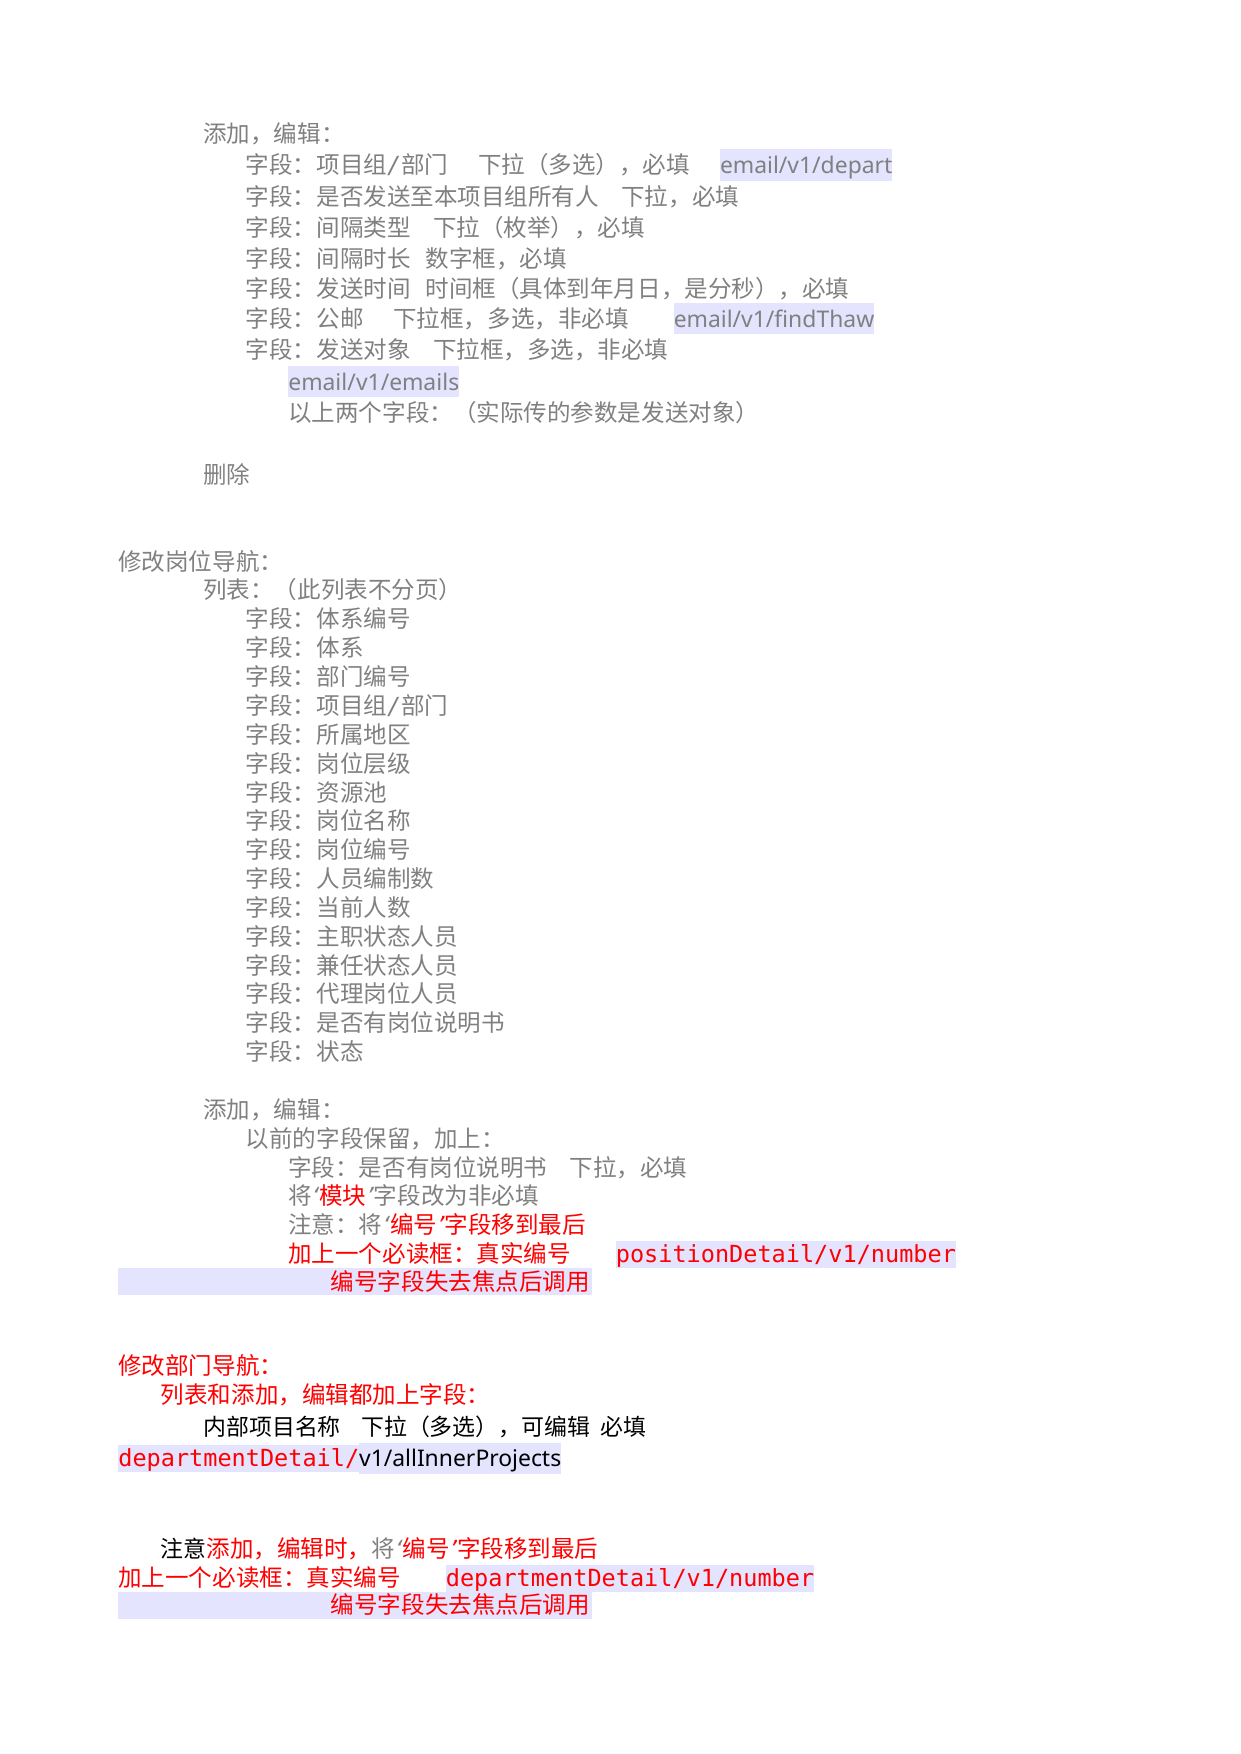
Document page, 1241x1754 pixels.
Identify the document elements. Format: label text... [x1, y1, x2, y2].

text 注意添加，编辑时，将‘编号’字段移到最后 [118, 1531, 1122, 1564]
text 字段：项目组/部门 [118, 691, 1122, 720]
text 以前的字段保留，加上： [118, 1124, 1122, 1153]
text 字段：项目组/部门 下拉（多选），必填 email/v1/depart [118, 149, 1122, 181]
text email/v1/emails [118, 366, 1122, 397]
text 字段：岗位编号 [118, 835, 1122, 864]
text 将‘模块’字段改为非必填 [118, 1181, 1122, 1210]
text 字段：岗位层级 [118, 749, 1122, 778]
text 字段：发送时间 时间框（具体到年月日，是分秒），必填 [118, 274, 1122, 303]
text 字段：公邮 下拉框，多选，非必填 email/v1/findThaw [118, 303, 1122, 334]
text 添加，编辑： [118, 1095, 1122, 1124]
text 字段：当前人数 [118, 893, 1122, 922]
text 注意：将‘编号’字段移到最后 [118, 1210, 1122, 1239]
text 字段：兼任状态人员 [118, 951, 1122, 979]
text 字段：是否有岗位说明书 下拉，必填 [118, 1153, 1122, 1181]
text 字段：是否有岗位说明书 [118, 1008, 1122, 1037]
text 字段：代理岗位人员 [118, 979, 1122, 1008]
text 字段：发送对象 下拉框，多选，非必填 [118, 334, 1122, 366]
text 列表和添加，编辑都加上字段： [118, 1380, 1122, 1409]
text 以上两个字段：（实际传的参数是发送对象） [118, 397, 1122, 428]
text 加上一个必读框：真实编号 positionDetail/v1/number [118, 1239, 1122, 1268]
text 修改部门导航： [118, 1353, 1122, 1380]
text 字段：间隔时长 数字框，必填 [118, 243, 1122, 274]
text 字段：岗位名称 [118, 806, 1122, 835]
text 字段：所属地区 [118, 720, 1122, 749]
text 字段：体系编号 [118, 604, 1122, 633]
text 加上一个必读框：真实编号 departmentDetail/v1/number [118, 1564, 1122, 1592]
text 字段：间隔类型 下拉（枚举），必填 [118, 212, 1122, 243]
text 字段：人员编制数 [118, 864, 1122, 893]
text 字段：部门编号 [118, 662, 1122, 691]
text 字段：状态 [118, 1037, 1122, 1066]
text 字段：体系 [118, 633, 1122, 662]
text 修改岗位导航： [118, 548, 1122, 576]
text 列表：（此列表不分页） [118, 576, 1122, 604]
text 内部项目名称 下拉（多选），可编辑 必填 departmentDetail/v1/allInnerProjects [118, 1409, 1122, 1474]
text 编号字段失去焦点后调用 [118, 1592, 1122, 1619]
text 字段：主职状态人员 [118, 922, 1122, 951]
text 删除 [118, 459, 1122, 491]
text 字段：是否发送至本项目组所有人 下拉，必填 [118, 181, 1122, 212]
text 字段：资源池 [118, 778, 1122, 806]
text 编号字段失去焦点后调用 [118, 1268, 1122, 1295]
text 添加，编辑： [118, 118, 1122, 149]
